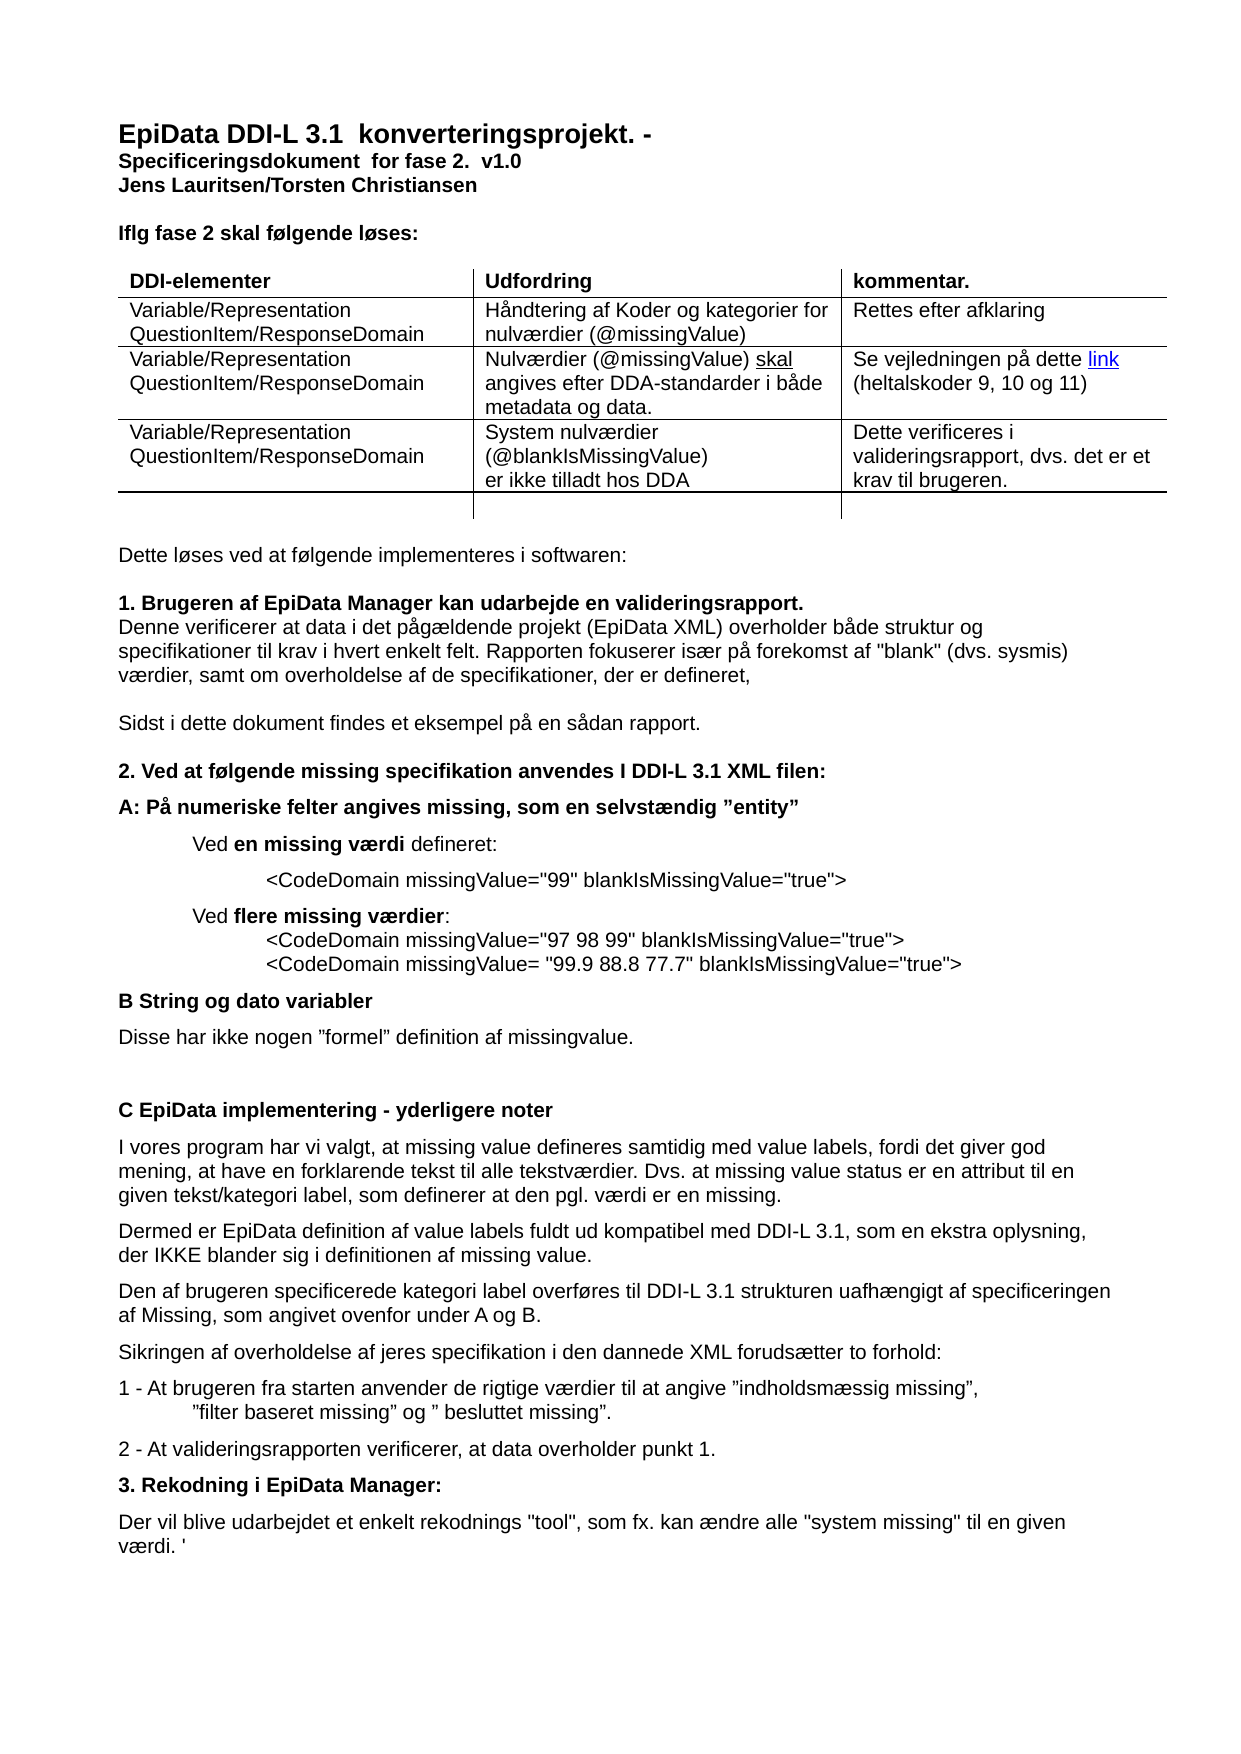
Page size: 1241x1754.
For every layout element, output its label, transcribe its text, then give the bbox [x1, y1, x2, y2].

text Ved en missing værdi defineret: [118, 831, 1122, 855]
table_cell Variable/Representation QuestionItem/ResponseDomain [118, 420, 473, 491]
text Jens Lauritsen/Torsten Christiansen [118, 173, 1122, 197]
table_header Udfordring [474, 269, 841, 297]
table_cell Variable/Representation QuestionItem/ResponseDomain [118, 347, 473, 418]
table_cell Håndtering af Koder og kategorier for nulværdier (@missingValue) [474, 298, 841, 346]
text Specificeringsdokument for fase 2. v1.0 [118, 149, 1122, 173]
table_cell Dette verificeres i valideringsrapport, dvs. det er et krav til brugeren. [842, 420, 1167, 491]
text Disse har ikke nogen ”formel” definition af missingvalue. [118, 1025, 1122, 1049]
text I vores program har vi valgt, at missing value defineres samtidig med value labels, fordi det giver god mening, at have en forklarende tekst til alle tekstværdier. Dvs. at missing value status er en attribut til en given tekst/kategori label, som definerer at den pgl. værdi er en missing. [118, 1134, 1122, 1206]
text Der vil blive udarbejdet et enkelt rekodnings "tool", som fx. kan ændre alle "system missing" til en given værdi. ' [118, 1509, 1122, 1557]
table_cell [474, 493, 841, 519]
text B String og dato variabler [118, 989, 1122, 1013]
table_cell Variable/Representation QuestionItem/ResponseDomain [118, 298, 473, 346]
text Dermed er EpiData definition af value labels fuldt ud kompatibel med DDI-L 3.1, som en ekstra oplysning, der IKKE blander sig i definitionen af missing value. [118, 1219, 1122, 1267]
text 1 - At brugeren fra starten anvender de rigtige værdier til at angive ”indholdsmæssig missing”, ”filter baseret missing” og ” besluttet missing”. [118, 1376, 1122, 1424]
table_cell System nulværdier (@blankIsMissingValue) er ikke tilladt hos DDA [474, 420, 841, 491]
text Sikringen af overholdelse af jeres specifikation i den dannede XML forudsætter to forhold: [118, 1340, 1122, 1364]
table_cell Rettes efter afklaring [842, 298, 1167, 346]
table_cell [118, 493, 473, 519]
text 1. Brugeren af EpiData Manager kan udarbejde en valideringsrapport. [118, 591, 1122, 615]
text Denne verificerer at data i det pågældende projekt (EpiData XML) overholder både struktur og specifikationer til krav i hvert enkelt felt. Rapporten fokuserer især på forekomst af "blank" (dvs. sysmis) værdier, samt om overholdelse af de specifikationer, der er defineret, [118, 615, 1122, 687]
text Den af brugeren specificerede kategori label overføres til DDI-L 3.1 strukturen uafhængigt af specificeringen af Missing, som angivet ovenfor under A og B. [118, 1279, 1122, 1327]
table_cell Se vejledningen på dette link (heltalskoder 9, 10 og 11) [842, 347, 1167, 418]
table_cell Nulværdier (@missingValue) skal angives efter DDA-standarder i både metadata og data. [474, 347, 841, 418]
text EpiData DDI-L 3.1 konverteringsprojekt. - [118, 118, 1122, 149]
text A: På numeriske felter angives missing, som en selvstændig ”entity” [118, 795, 1122, 819]
text Dette løses ved at følgende implementeres i softwaren: [118, 543, 1122, 567]
text C EpiData implementering - yderligere noter [118, 1098, 1122, 1122]
table_header kommentar. [842, 269, 1167, 297]
table_header DDI-elementer [118, 269, 473, 297]
text Sidst i dette dokument findes et eksempel på en sådan rapport. [118, 711, 1122, 734]
table_cell [842, 493, 1167, 519]
text Iflg fase 2 skal følgende løses: [118, 221, 1122, 245]
text 2. Ved at følgende missing specifikation anvendes I DDI-L 3.1 XML filen: [118, 758, 1122, 782]
text 2 - At valideringsrapporten verificerer, at data overholder punkt 1. [118, 1437, 1122, 1461]
text <CodeDomain missingValue="99" blankIsMissingValue="true"> [118, 868, 1122, 892]
text Ved flere missing værdier: <CodeDomain missingValue="97 98 99" blankIsMissingValue="true"> <CodeDomain missingValue= "99.9 88.8 77.7" blankIsMissingValue="true"> [118, 904, 1122, 976]
